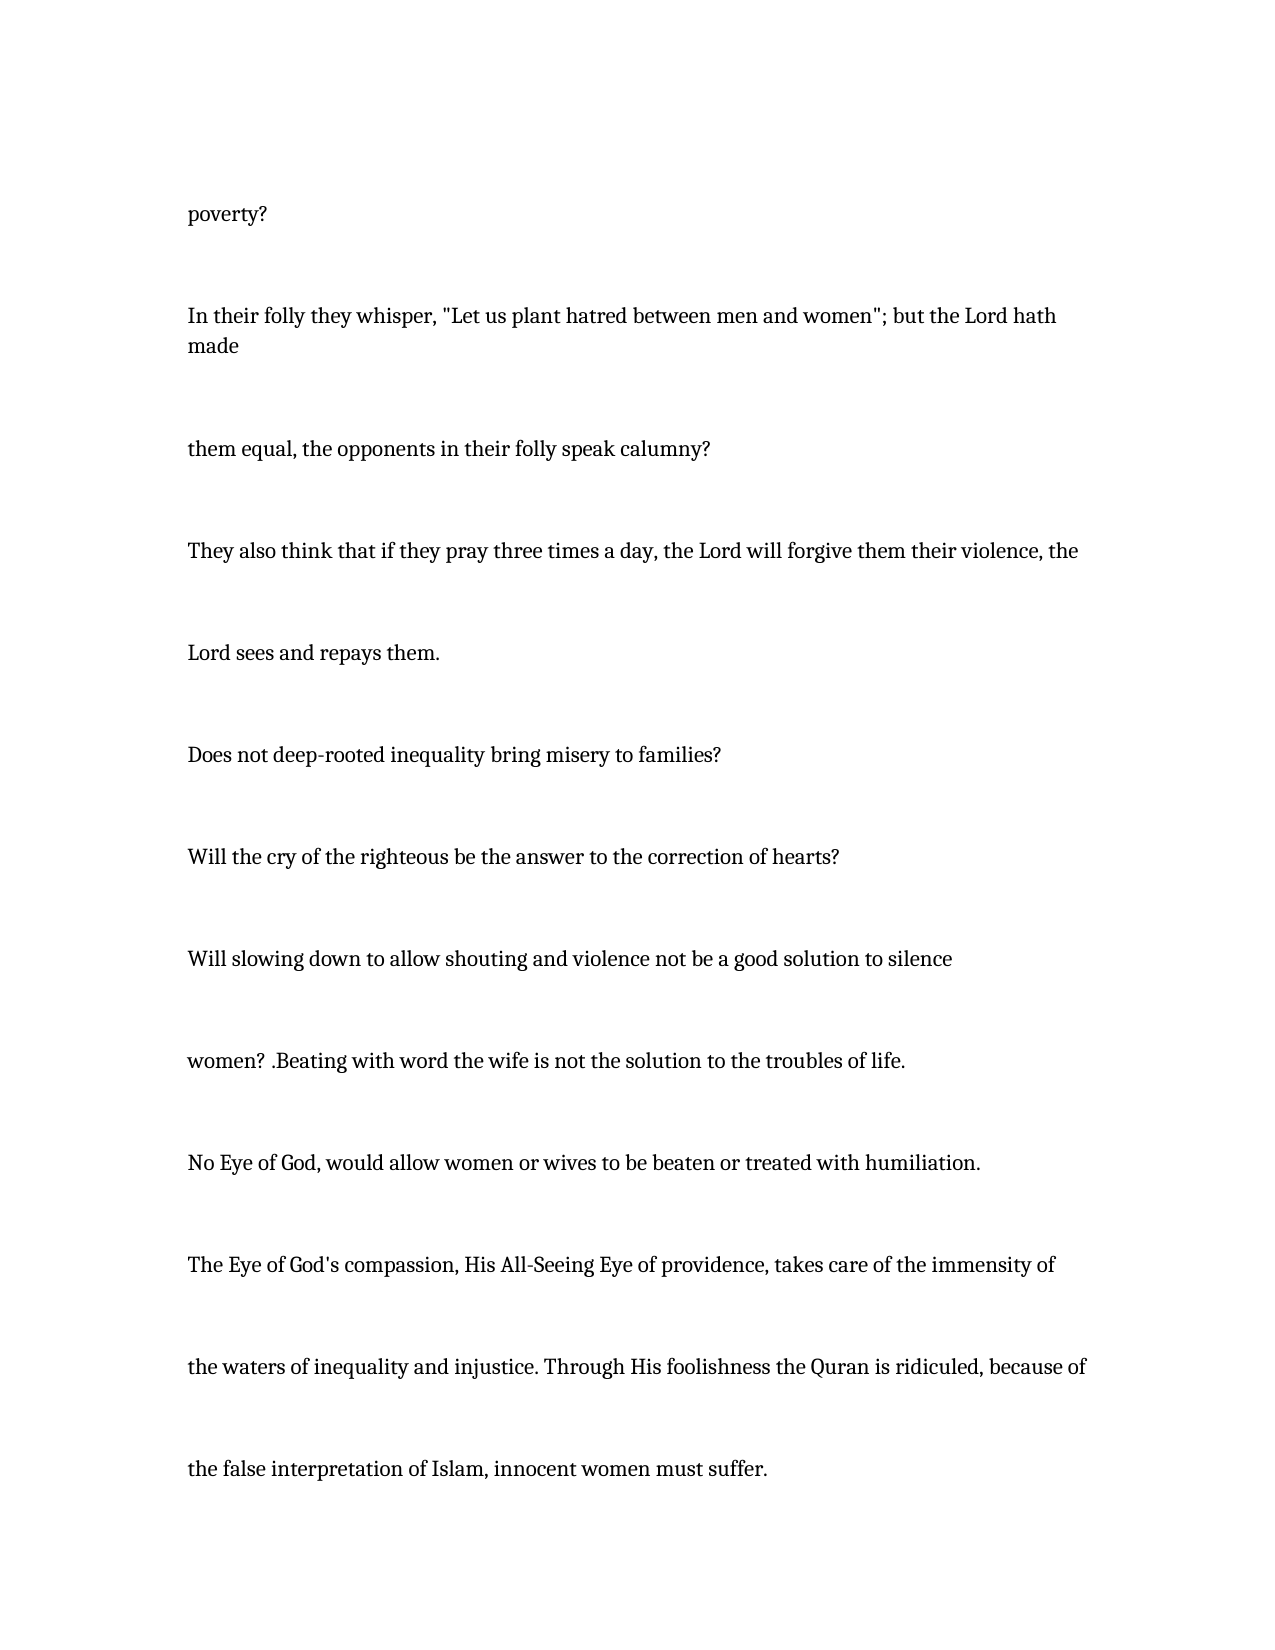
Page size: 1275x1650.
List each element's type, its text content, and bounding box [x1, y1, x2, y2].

text Will the cry of the righteous be the answer to the correction of hearts? [187, 844, 1087, 870]
text the waters of inequality and injustice. Through His foolishness the Quran is ridiculed, because of [187, 1354, 1087, 1381]
text the false interpretation of Islam, innocent women must suffer. [187, 1456, 1087, 1483]
text They also think that if they pray three times a day, the Lord will forgive them their violence, the [187, 537, 1087, 564]
text The Eye of God's compassion, His All-Seeing Eye of providence, takes care of the immensity of [187, 1252, 1087, 1278]
text Does not deep-rooted inequality bring misery to families? [187, 742, 1087, 768]
text women? .Beating with word the wife is not the solution to the troubles of life. [187, 1048, 1087, 1074]
text poverty? [187, 201, 1087, 227]
text In their folly they whisper, "Let us plant hatred between men and women"; but the Lord hath made [187, 303, 1087, 360]
text No Eye of God, would allow women or wives to be beaten or treated with humiliation. [187, 1150, 1087, 1176]
text Lord sees and repays them. [187, 639, 1087, 666]
text Will slowing down to allow shouting and violence not be a good solution to silence [187, 946, 1087, 972]
text them equal, the opponents in their folly speak calumny? [187, 435, 1087, 462]
